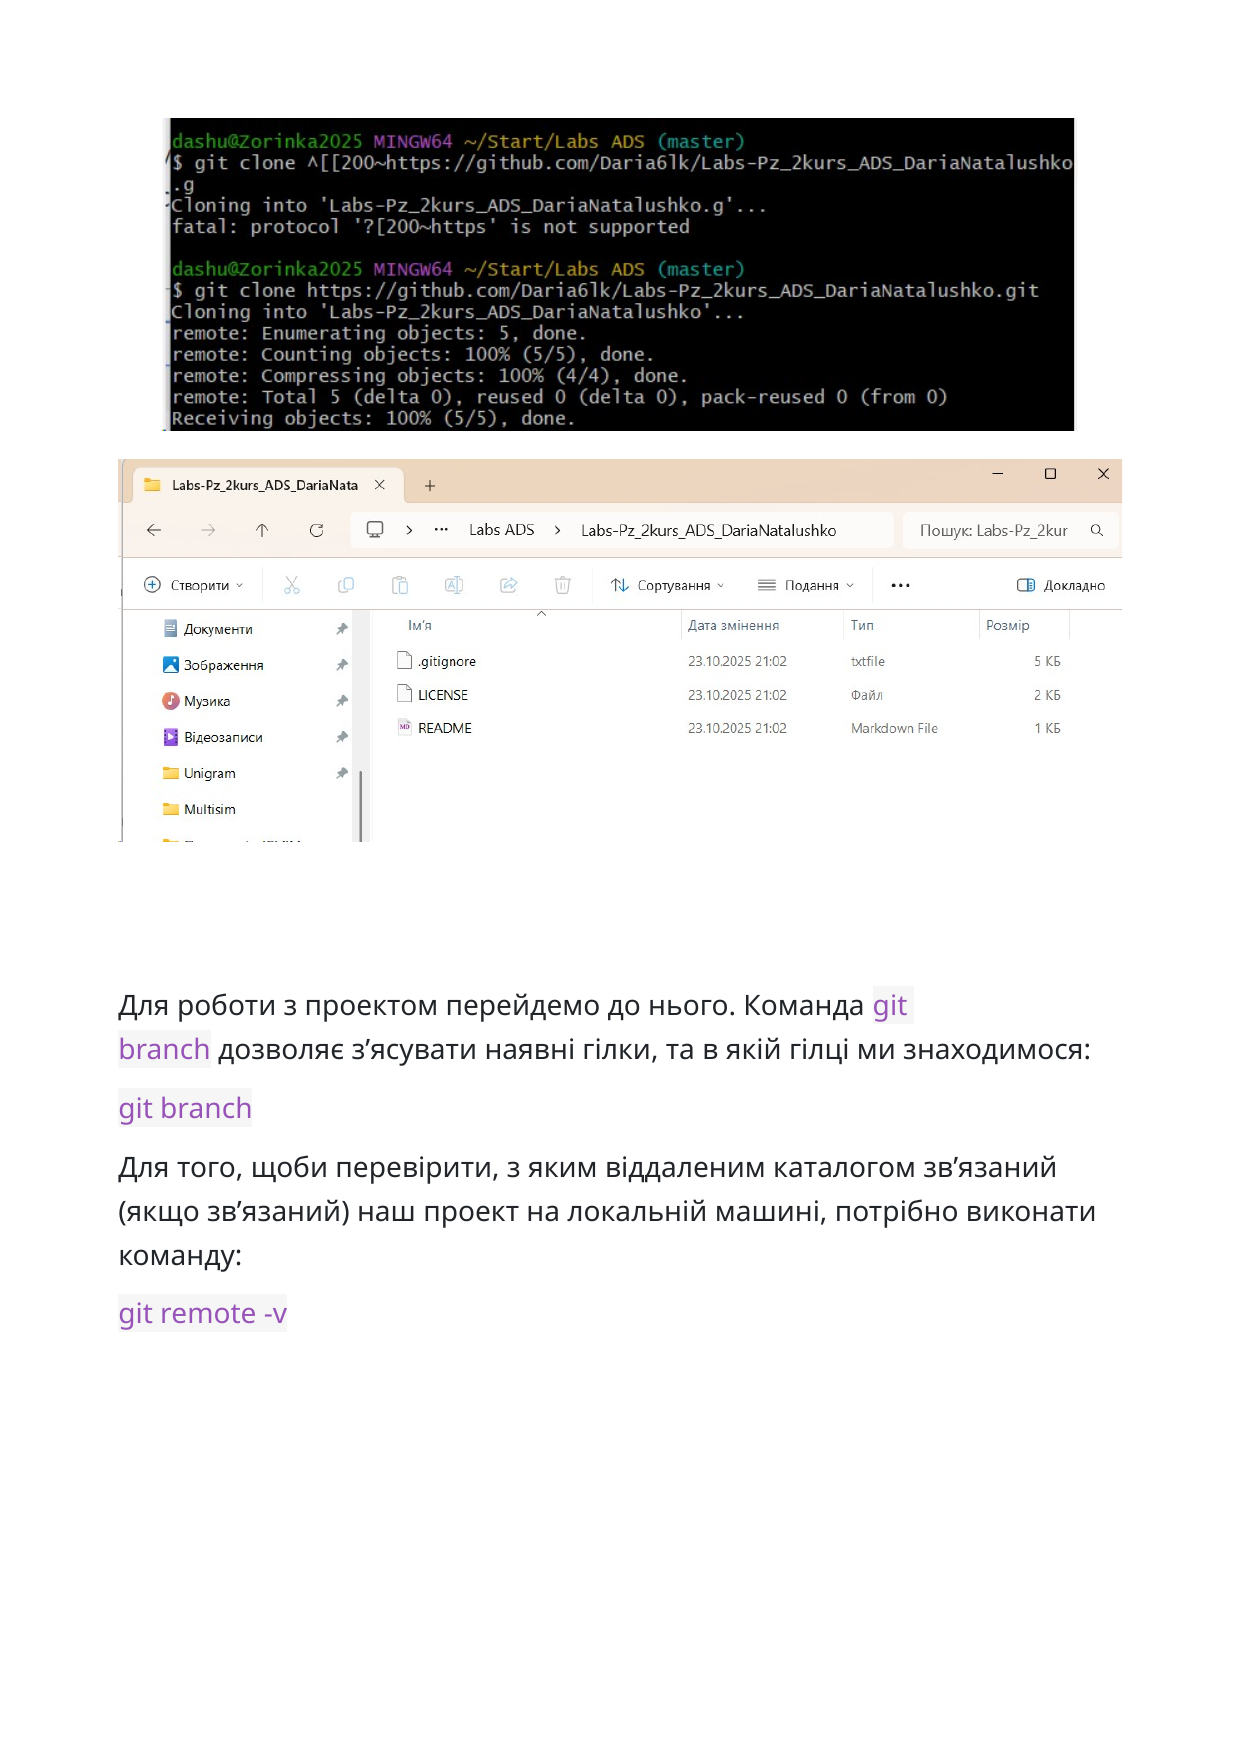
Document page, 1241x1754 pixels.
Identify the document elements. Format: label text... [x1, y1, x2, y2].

text git remote -v [118, 1294, 1122, 1332]
picture [118, 459, 1123, 842]
text Для того, щоби перевірити, з яким віддаленим каталогом зв’язаний (якщо зв’язаний) наш проект на локальній машині, потрібно виконати команду: [118, 1147, 1122, 1273]
picture [162, 118, 1078, 431]
text Для роботи з проектом перейдемо до нього. Команда git branch дозволяє з’ясувати наявні гілки, та в якій гілці ми знаходимося: [118, 986, 1122, 1068]
text git branch [118, 1088, 1122, 1127]
